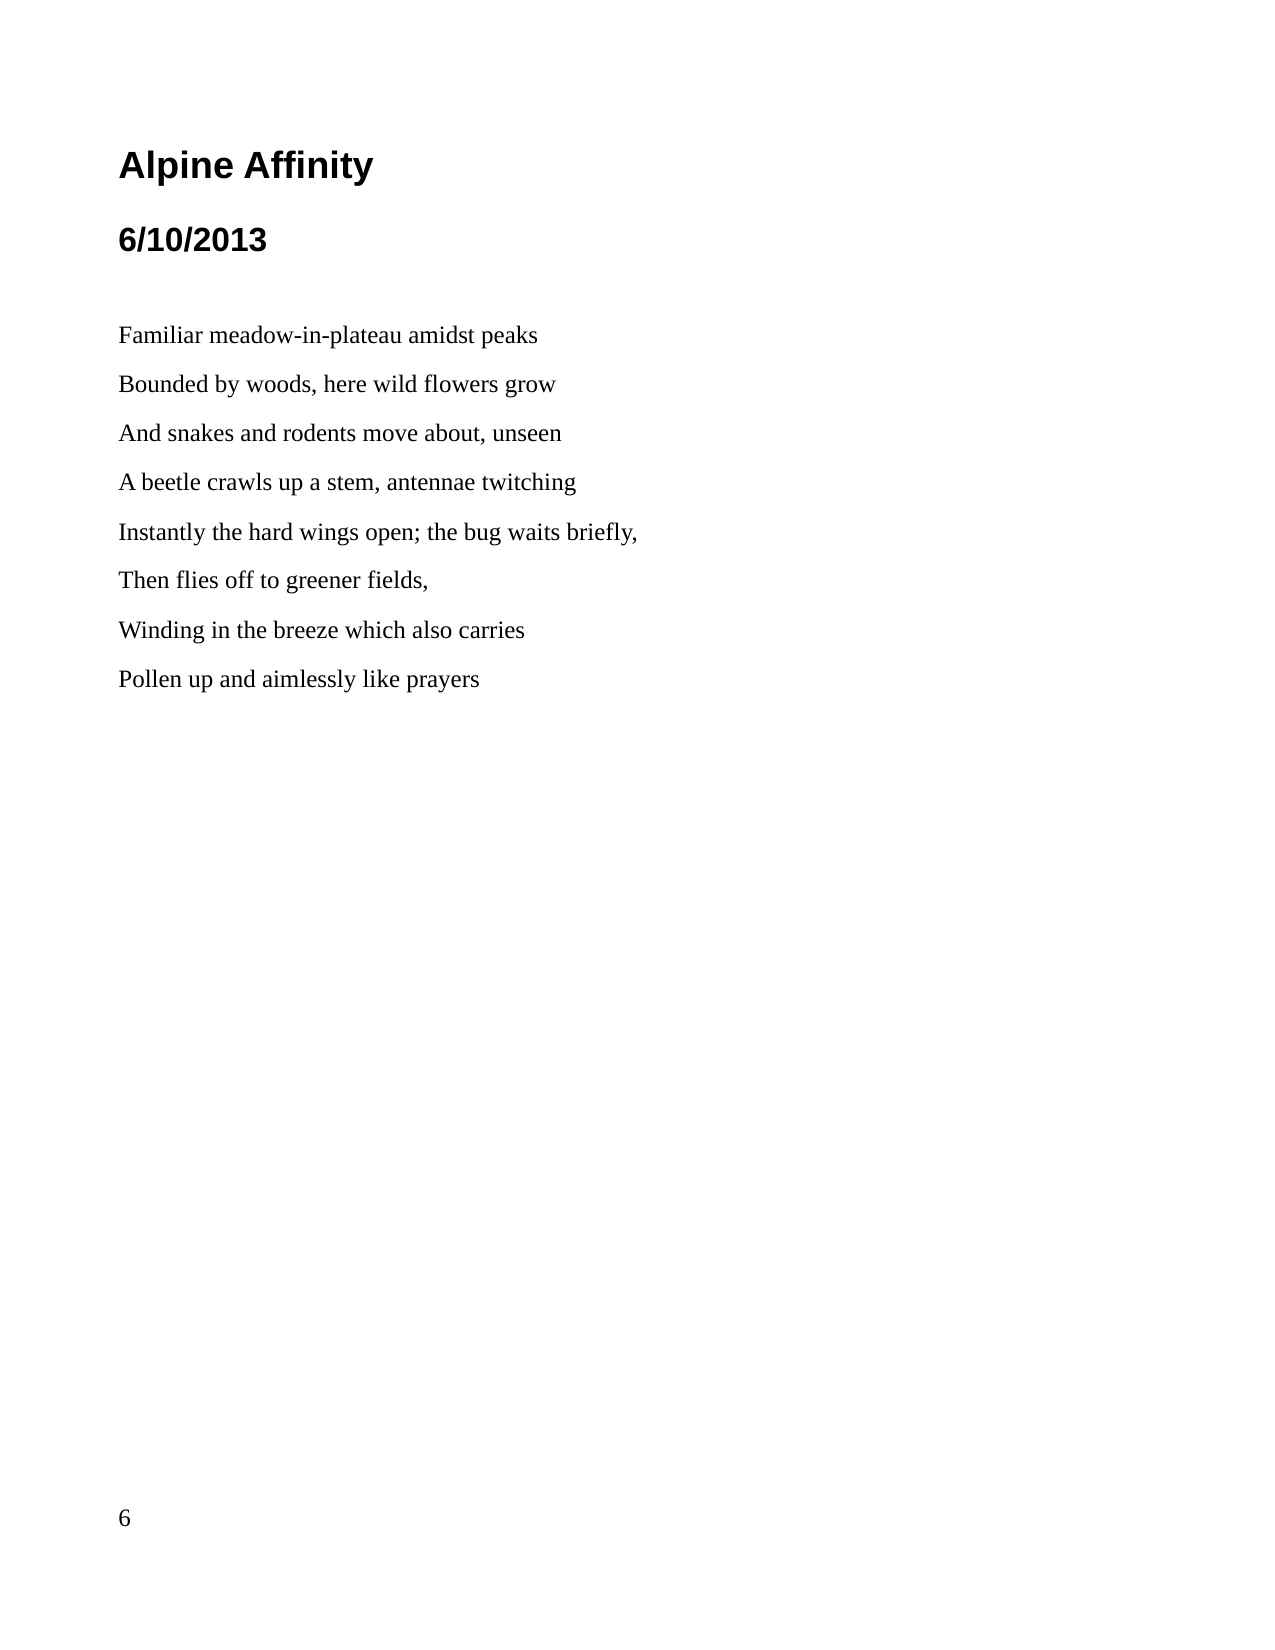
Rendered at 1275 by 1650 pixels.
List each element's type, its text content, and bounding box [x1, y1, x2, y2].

text Bounded by woods, here wild flowers grow [118, 369, 1157, 398]
text And snakes and rodents move about, unseen [118, 418, 1157, 447]
text Pollen up and aimlessly like prayers [118, 664, 1157, 692]
text Familiar meadow-in-plateau amidst peaks [118, 320, 1157, 349]
text Instantly the hard wings open; the bug waits briefly, [118, 517, 1157, 545]
text A beetle crawls up a stem, antennae twitching [118, 467, 1157, 496]
subtitle 6/10/2013 [118, 220, 1157, 259]
text Then flies off to greener fields, [118, 566, 1157, 594]
text Winding in the breeze which also carries [118, 615, 1157, 643]
subtitle Alpine Affinity [118, 143, 1157, 187]
